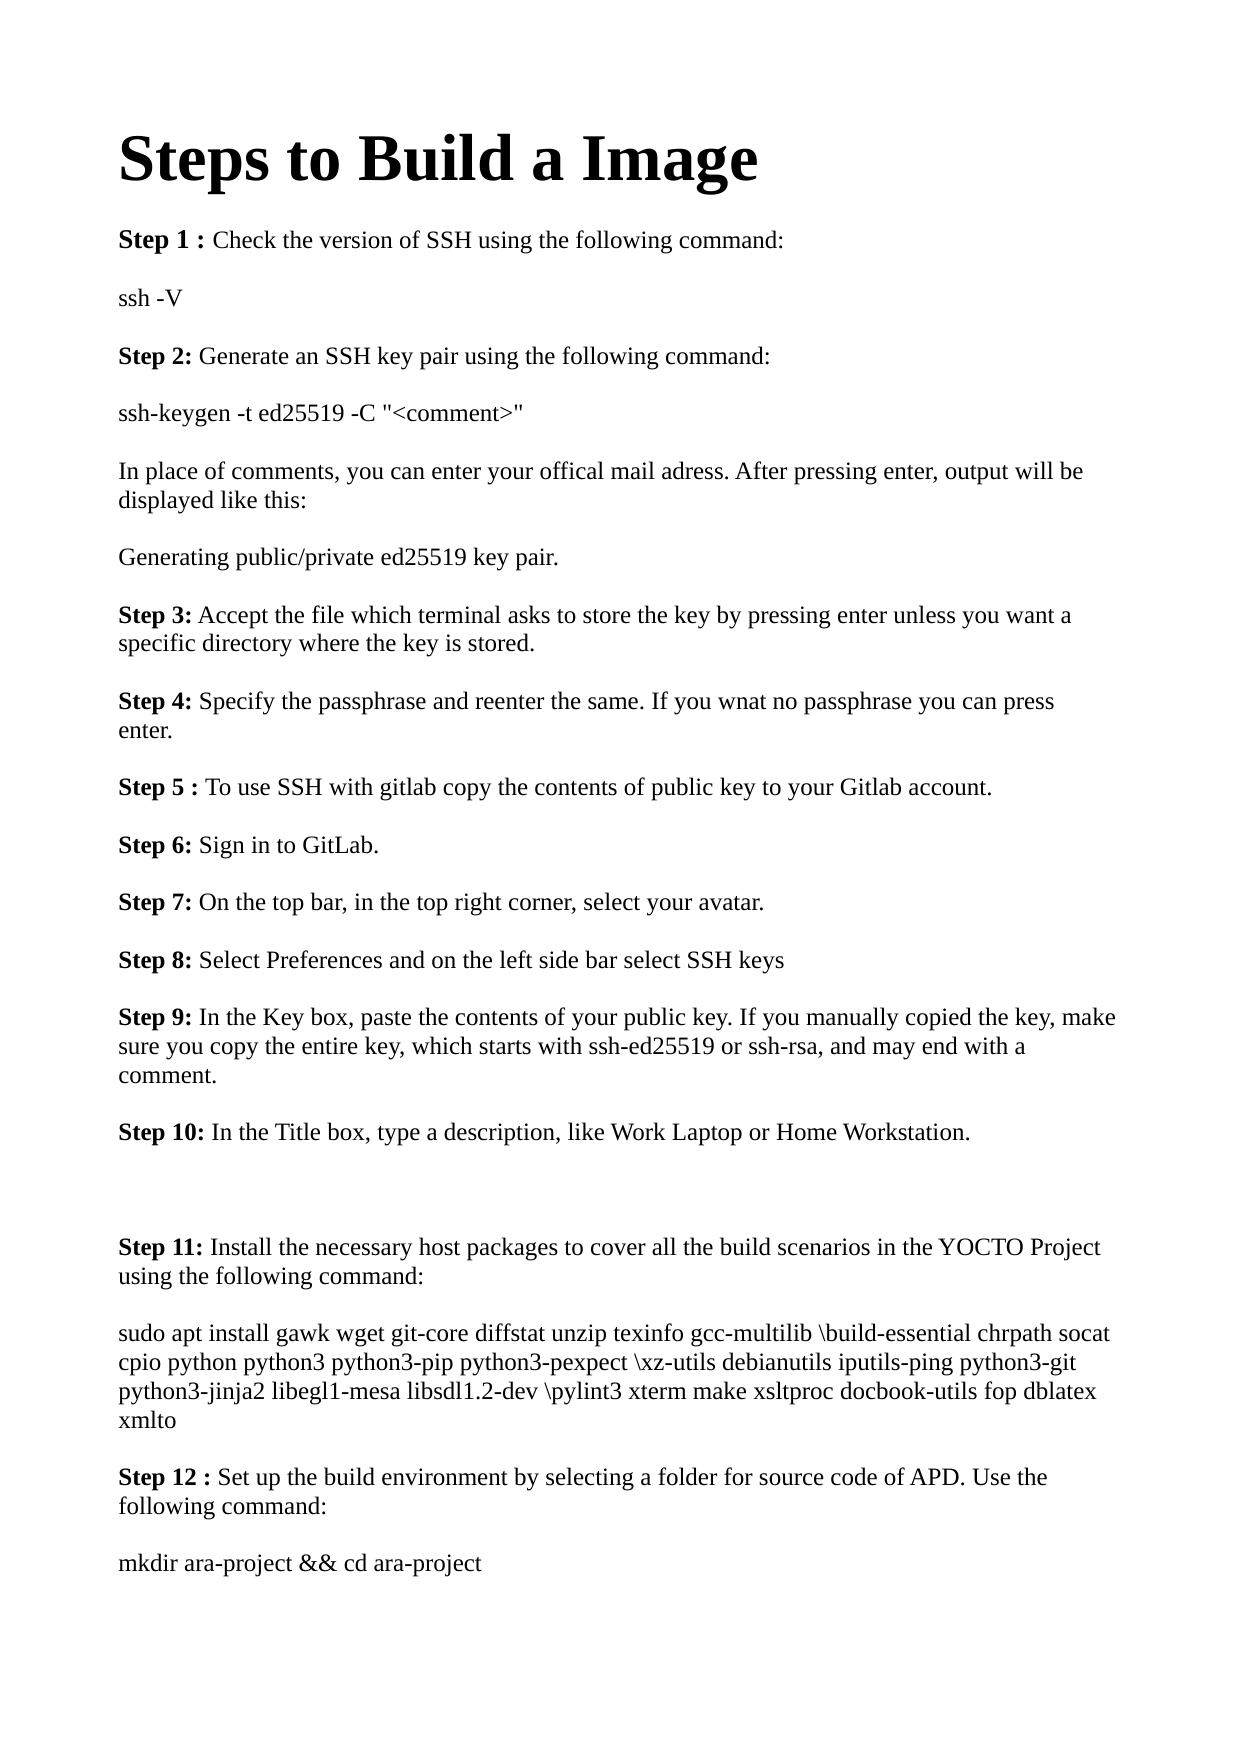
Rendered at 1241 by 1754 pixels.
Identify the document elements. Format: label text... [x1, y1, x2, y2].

text Step 12 : Set up the build environment by selecting a folder for source code of APD. Use the following command: [118, 1462, 1122, 1520]
text Step 7: On the top bar, in the top right corner, select your avatar. [118, 887, 1122, 916]
text Step 1 : Check the version of SSH using the following command: [118, 223, 1122, 255]
text ssh -V [118, 283, 1122, 312]
text using the following command: [118, 1261, 1122, 1290]
text enter. [118, 715, 1122, 743]
text Step 5 : To use SSH with gitlab copy the contents of public key to your Gitlab account. [118, 772, 1122, 801]
text Step 3: Accept the file which terminal asks to store the key by pressing enter unless you want a [118, 600, 1122, 628]
text Step 4: Specify the passphrase and reenter the same. If you wnat no passphrase you can press [118, 686, 1122, 715]
text Step 10: In the Title box, type a description, like Work Laptop or Home Workstation. [118, 1117, 1122, 1146]
text ssh-keygen -t ed25519 -C "<comment>" [118, 398, 1122, 427]
text Generating public/private ed25519 key pair. [118, 542, 1122, 571]
text Step 6: Sign in to GitLab. [118, 830, 1122, 858]
text Step 8: Select Preferences and on the left side bar select SSH keys [118, 945, 1122, 973]
text displayed like this: [118, 485, 1122, 513]
text Step 9: In the Key box, paste the contents of your public key. If you manually copied the key, make [118, 1002, 1122, 1031]
text Step 11: Install the necessary host packages to cover all the build scenarios in the YOCTO Project [118, 1232, 1122, 1261]
text sudo apt install gawk wget git-core diffstat unzip texinfo gcc-multilib \build-essential chrpath socat cpio python python3 python3-pip python3-pexpect \xz-utils debianutils iputils-ping python3-git python3-jinja2 libegl1-mesa libsdl1.2-dev \pylint3 xterm make xsltproc docbook-utils fop dblatex xmlto [118, 1318, 1122, 1433]
text Step 2: Generate an SSH key pair using the following command: [118, 341, 1122, 370]
text In place of comments, you can enter your offical mail adress. After pressing enter, output will be [118, 456, 1122, 485]
text sure you copy the entire key, which starts with ssh-ed25519 or ssh-rsa, and may end with a [118, 1031, 1122, 1060]
text mkdir ara-project && cd ara-project [118, 1548, 1122, 1577]
text specific directory where the key is stored. [118, 628, 1122, 657]
text Steps to Build a Image [118, 118, 1122, 195]
text comment. [118, 1060, 1122, 1088]
